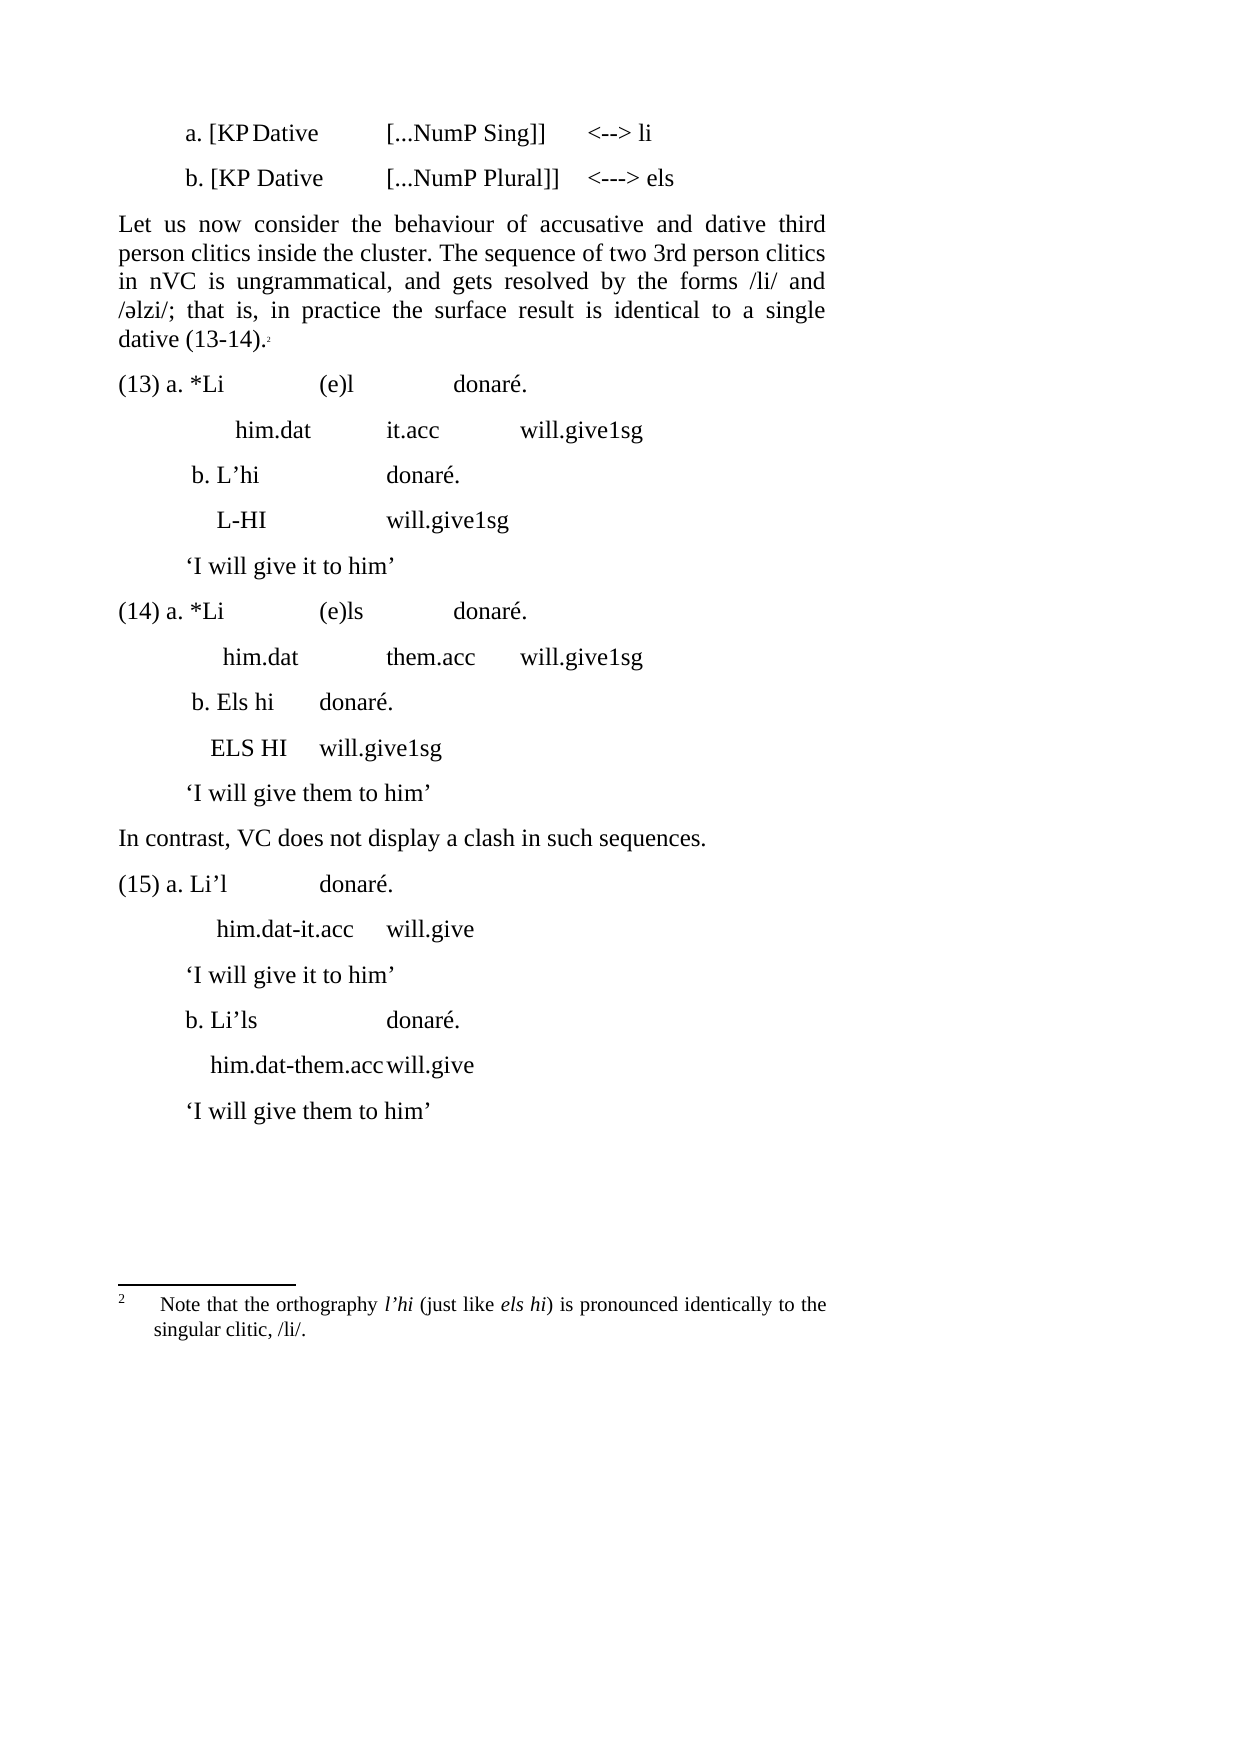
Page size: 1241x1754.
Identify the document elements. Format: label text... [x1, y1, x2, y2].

text b. Li’ls donaré. [118, 1005, 827, 1034]
text a. [KP Dative [...NumP Sing]] <--> li [118, 118, 827, 147]
text ELS HI will.give1sg [118, 733, 827, 761]
text Note that the orthography l’hi (just like els hi) is pronounced identically to the singular clitic, /li/. [118, 1291, 827, 1341]
text (13) a. *Li (e)l donaré. [118, 369, 827, 398]
text him.dat-them.acc will.give [118, 1051, 827, 1079]
text him.dat it.acc will.give1sg [118, 415, 827, 443]
text ‘I will give them to him’ [118, 778, 827, 807]
text ‘I will give them to him’ [118, 1096, 827, 1125]
text In contrast, VC does not display a clash in such sequences. [118, 823, 827, 852]
text b. Els hi donaré. [118, 687, 827, 716]
text b. [KP Dative [...NumP Plural]] <---> els [118, 163, 827, 192]
text ‘I will give it to him’ [118, 551, 827, 580]
text L-HI will.give1sg [118, 506, 827, 534]
text him.dat them.acc will.give1sg [118, 642, 827, 671]
text (14) a. *Li (e)ls donaré. [118, 596, 827, 625]
text him.dat-it.acc will.give [118, 914, 827, 943]
text b. L’hi donaré. [118, 460, 827, 489]
text (15) a. Li’l donaré. [118, 869, 827, 898]
text Let us now consider the behaviour of accusative and dative third person clitics inside the cluster. The sequence of two 3rd person clitics in nVC is ungrammatical, and gets resolved by the forms /li/ and /ǝlzi/; that is, in practice the surface result is identical to a single dative (13-14). [118, 209, 827, 353]
text ‘I will give it to him’ [118, 960, 827, 988]
